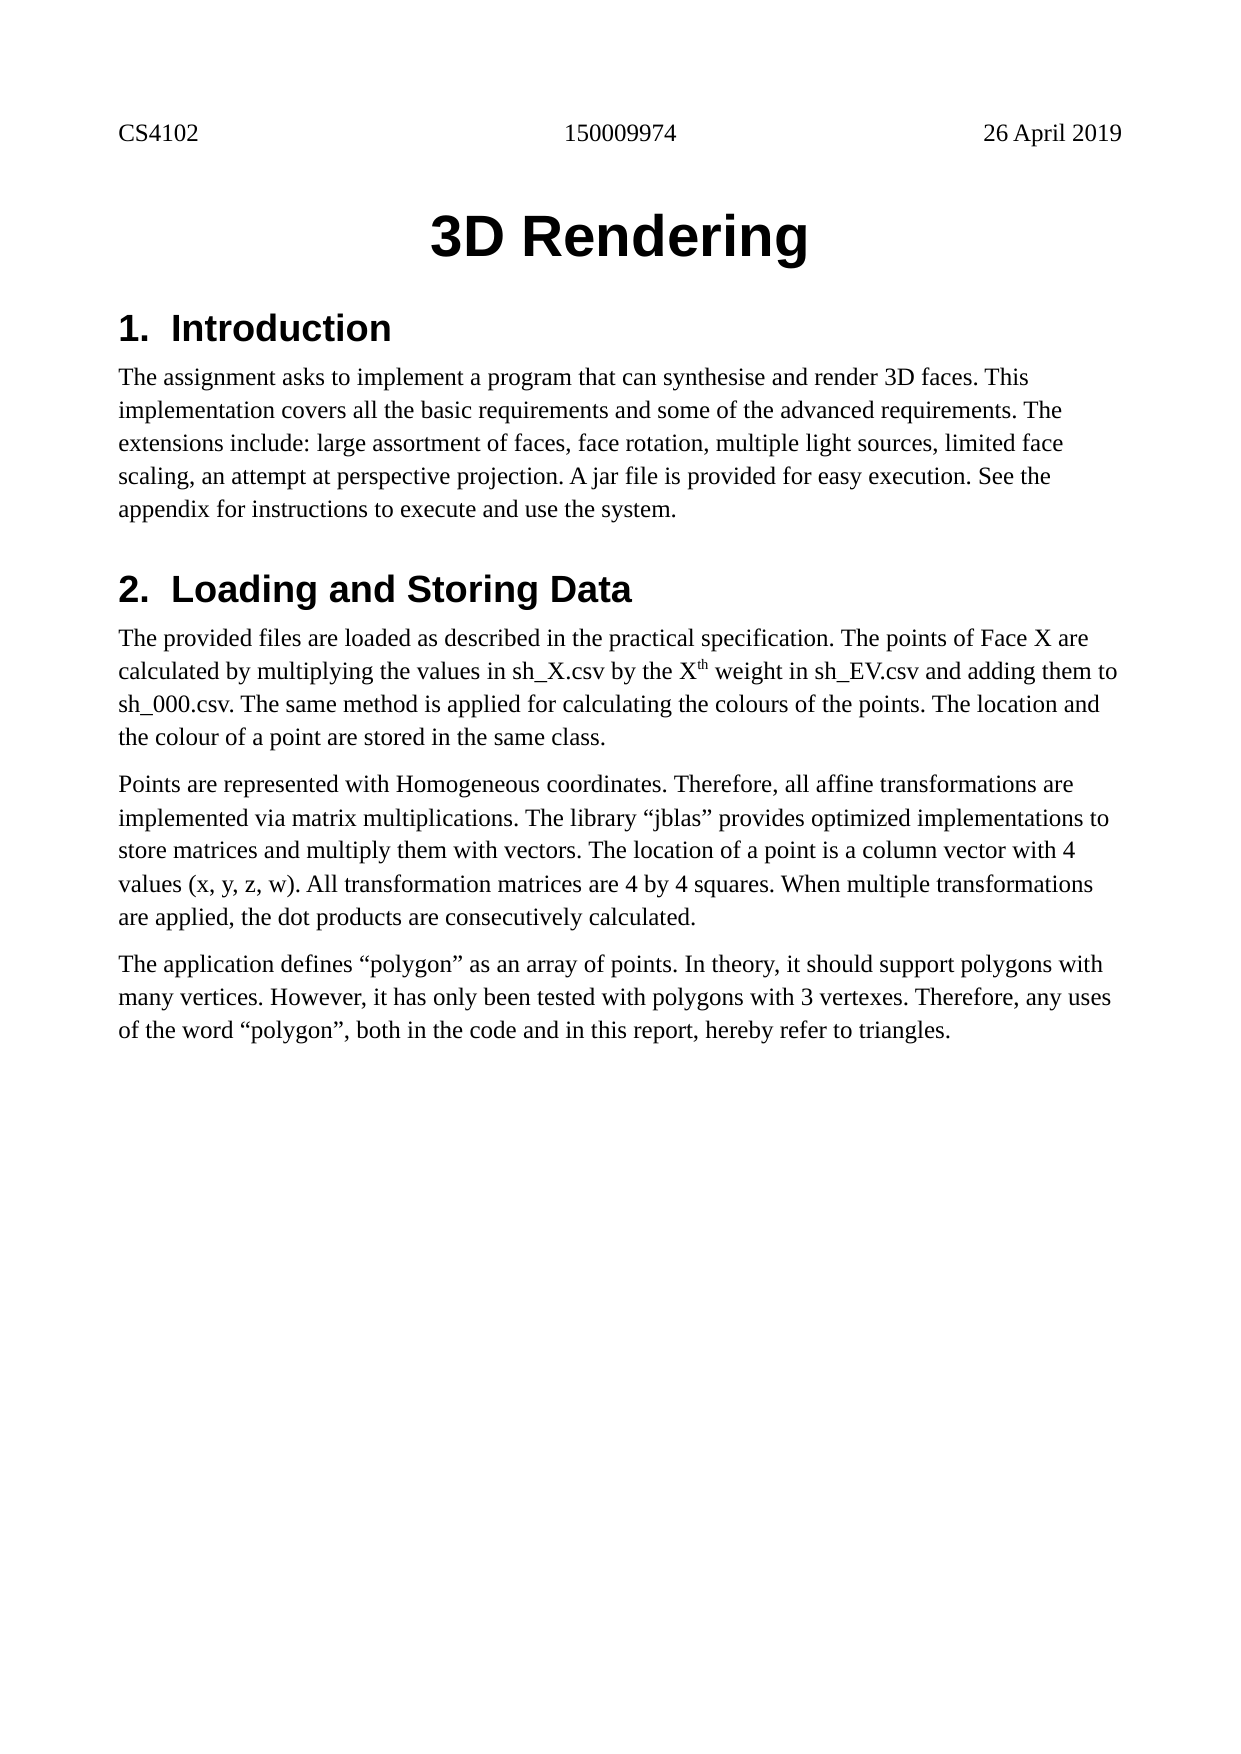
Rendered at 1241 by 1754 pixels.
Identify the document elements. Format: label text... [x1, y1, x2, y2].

text Points are represented with Homogeneous coordinates. Therefore, all affine transformations are implemented via matrix multiplications. The library “jblas” provides optimized implementations to store matrices and multiply them with vectors. The location of a point is a column vector with 4 values (x, y, z, w). All transformation matrices are 4 by 4 squares. When multiple transformations are applied, the dot products are consecutively calculated. [118, 769, 1122, 930]
text The application defines “polygon” as an array of points. In theory, it should support polygons with many vertices. However, it has only been tested with polygons with 3 vertexes. Therefore, any uses of the word “polygon”, both in the code and in this report, hereby refer to triangles. [118, 949, 1122, 1044]
subtitle Introduction [118, 306, 1122, 349]
text The provided files are loaded as described in the practical specification. The points of Face X are calculated by multiplying the values in sh_X.csv by the Xth weight in sh_EV.csv and adding them to sh_000.csv. The same method is applied for calculating the colours of the points. The location and the colour of a point are stored in the same class. [118, 623, 1122, 751]
title 3D Rendering [118, 201, 1122, 268]
text The assignment asks to implement a program that can synthesise and render 3D faces. This implementation covers all the basic requirements and some of the advanced requirements. The extensions include: large assortment of faces, face rotation, multiple light sources, limited face scaling, an attempt at perspective projection. A jar file is provided for easy execution. See the appendix for instructions to execute and use the system. [118, 362, 1122, 523]
subtitle Loading and Storing Data [118, 567, 1122, 610]
